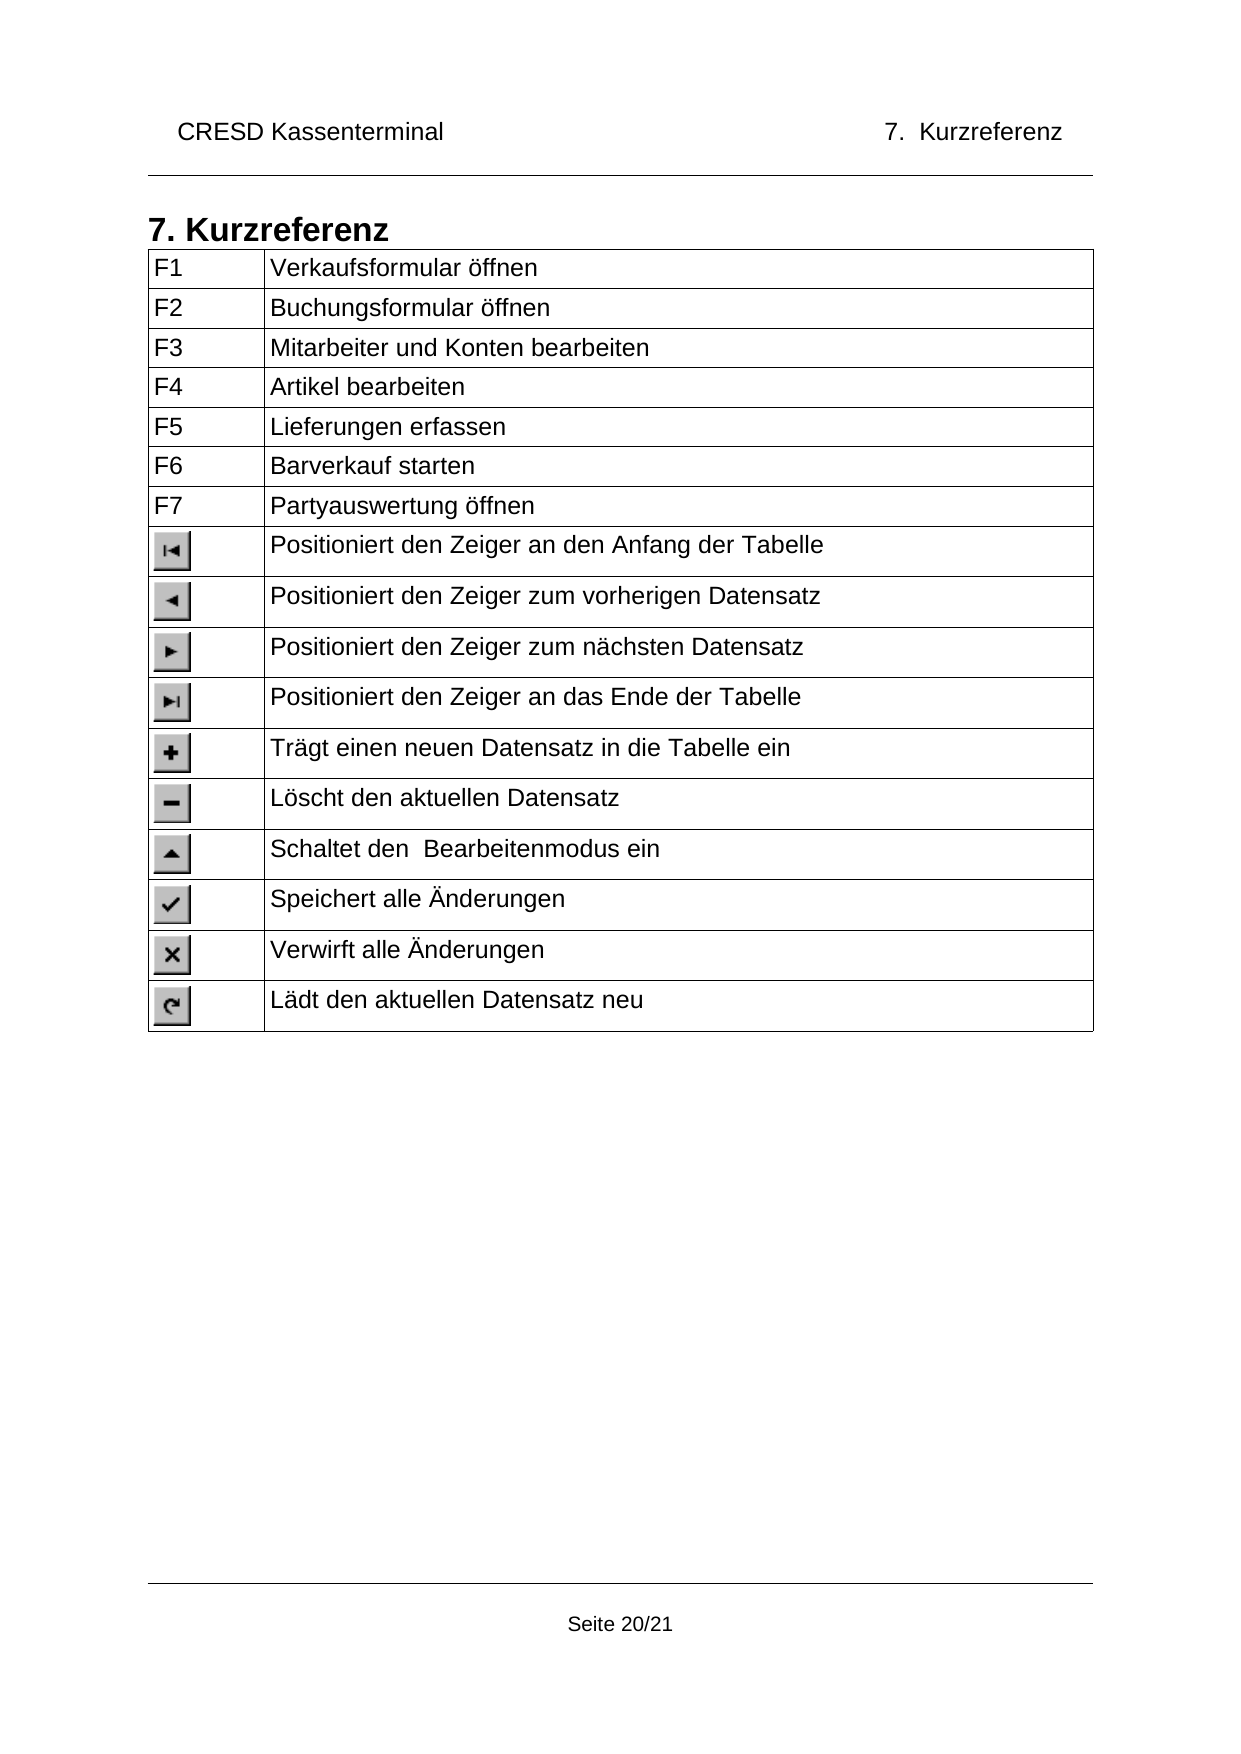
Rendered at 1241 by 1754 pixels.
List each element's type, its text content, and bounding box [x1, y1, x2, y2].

table_cell Mitarbeiter und Konten bearbeiten [265, 329, 1093, 367]
table_cell [149, 678, 264, 728]
table_cell F5 [149, 408, 264, 446]
table_cell Barverkauf starten [265, 447, 1093, 486]
table_cell Buchungsformular öffnen [265, 289, 1093, 328]
table_cell Schaltet den Bearbeitenmodus ein [265, 830, 1093, 879]
table_cell Positioniert den Zeiger zum nächsten Datensatz [265, 628, 1093, 677]
table_cell Lieferungen erfassen [265, 408, 1093, 446]
table_cell Löscht den aktuellen Datensatz [265, 779, 1093, 829]
table_cell Partyauswertung öffnen [265, 487, 1093, 526]
table_cell F3 [149, 329, 264, 367]
table_cell Positioniert den Zeiger an das Ende der Tabelle [265, 678, 1093, 728]
table_cell Positioniert den Zeiger zum vorherigen Datensatz [265, 577, 1093, 627]
table_cell Speichert alle Änderungen [265, 880, 1093, 930]
table_cell [149, 577, 264, 627]
subtitle Kurzreferenz [148, 211, 1093, 248]
table_cell [149, 729, 264, 778]
table_cell Trägt einen neuen Datensatz in die Tabelle ein [265, 729, 1093, 778]
table_cell Artikel bearbeiten [265, 368, 1093, 407]
table_header Verkaufsformular öffnen [265, 250, 1093, 288]
table_header F1 [149, 250, 264, 288]
table_cell [149, 931, 264, 980]
table_cell Lädt den aktuellen Datensatz neu [265, 981, 1093, 1031]
table_cell F7 [149, 487, 264, 526]
table_cell Positioniert den Zeiger an den Anfang der Tabelle [265, 527, 1093, 576]
table_cell Verwirft alle Änderungen [265, 931, 1093, 980]
table_cell [149, 779, 264, 829]
table_cell [149, 527, 264, 576]
table_cell F6 [149, 447, 264, 486]
table_cell [149, 880, 264, 930]
table_cell [149, 981, 264, 1031]
table_cell [149, 628, 264, 677]
table_cell [149, 830, 264, 879]
table_cell F2 [149, 289, 264, 328]
table_cell F4 [149, 368, 264, 407]
